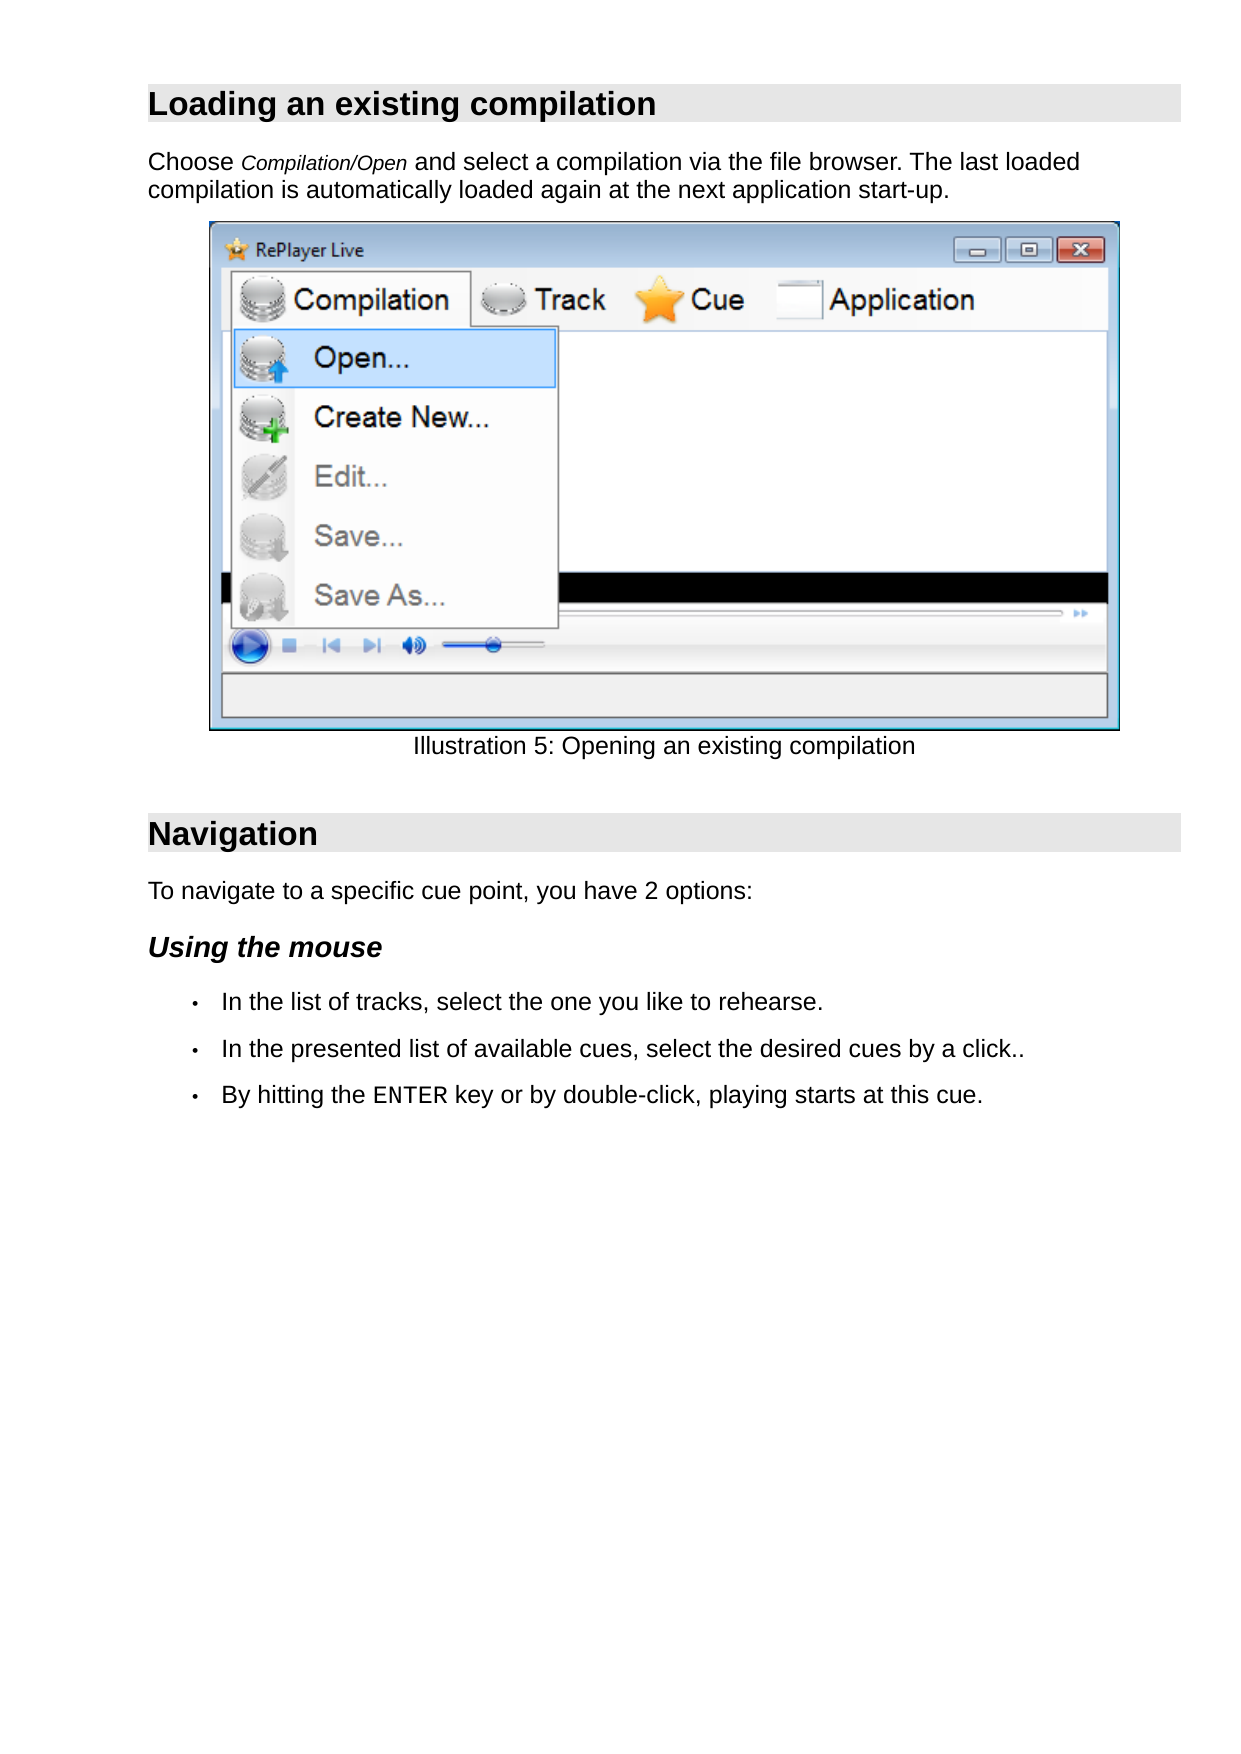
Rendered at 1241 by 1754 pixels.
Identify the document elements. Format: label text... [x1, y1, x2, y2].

subtitle Using the mouse [148, 930, 1181, 963]
list By hitting the ENTER key or by double-click, playing starts at this cue. [192, 1080, 1181, 1111]
list In the list of tracks, select the one you like to rehearse. [192, 987, 1181, 1016]
text Illustration 5: Opening an existing compilation [209, 731, 1120, 760]
text Choose Compilation/Open and select a compilation via the file browser. The last loaded compilation is automatically loaded again at the next application start-up. [148, 146, 1181, 204]
subtitle Navigation [148, 813, 1181, 852]
subtitle Loading an existing compilation [148, 84, 1181, 122]
text To navigate to a specific cue point, you have 2 options: [148, 876, 1181, 905]
picture [209, 221, 1120, 731]
list In the presented list of available cues, select the desired cues by a click.. [192, 1034, 1181, 1062]
